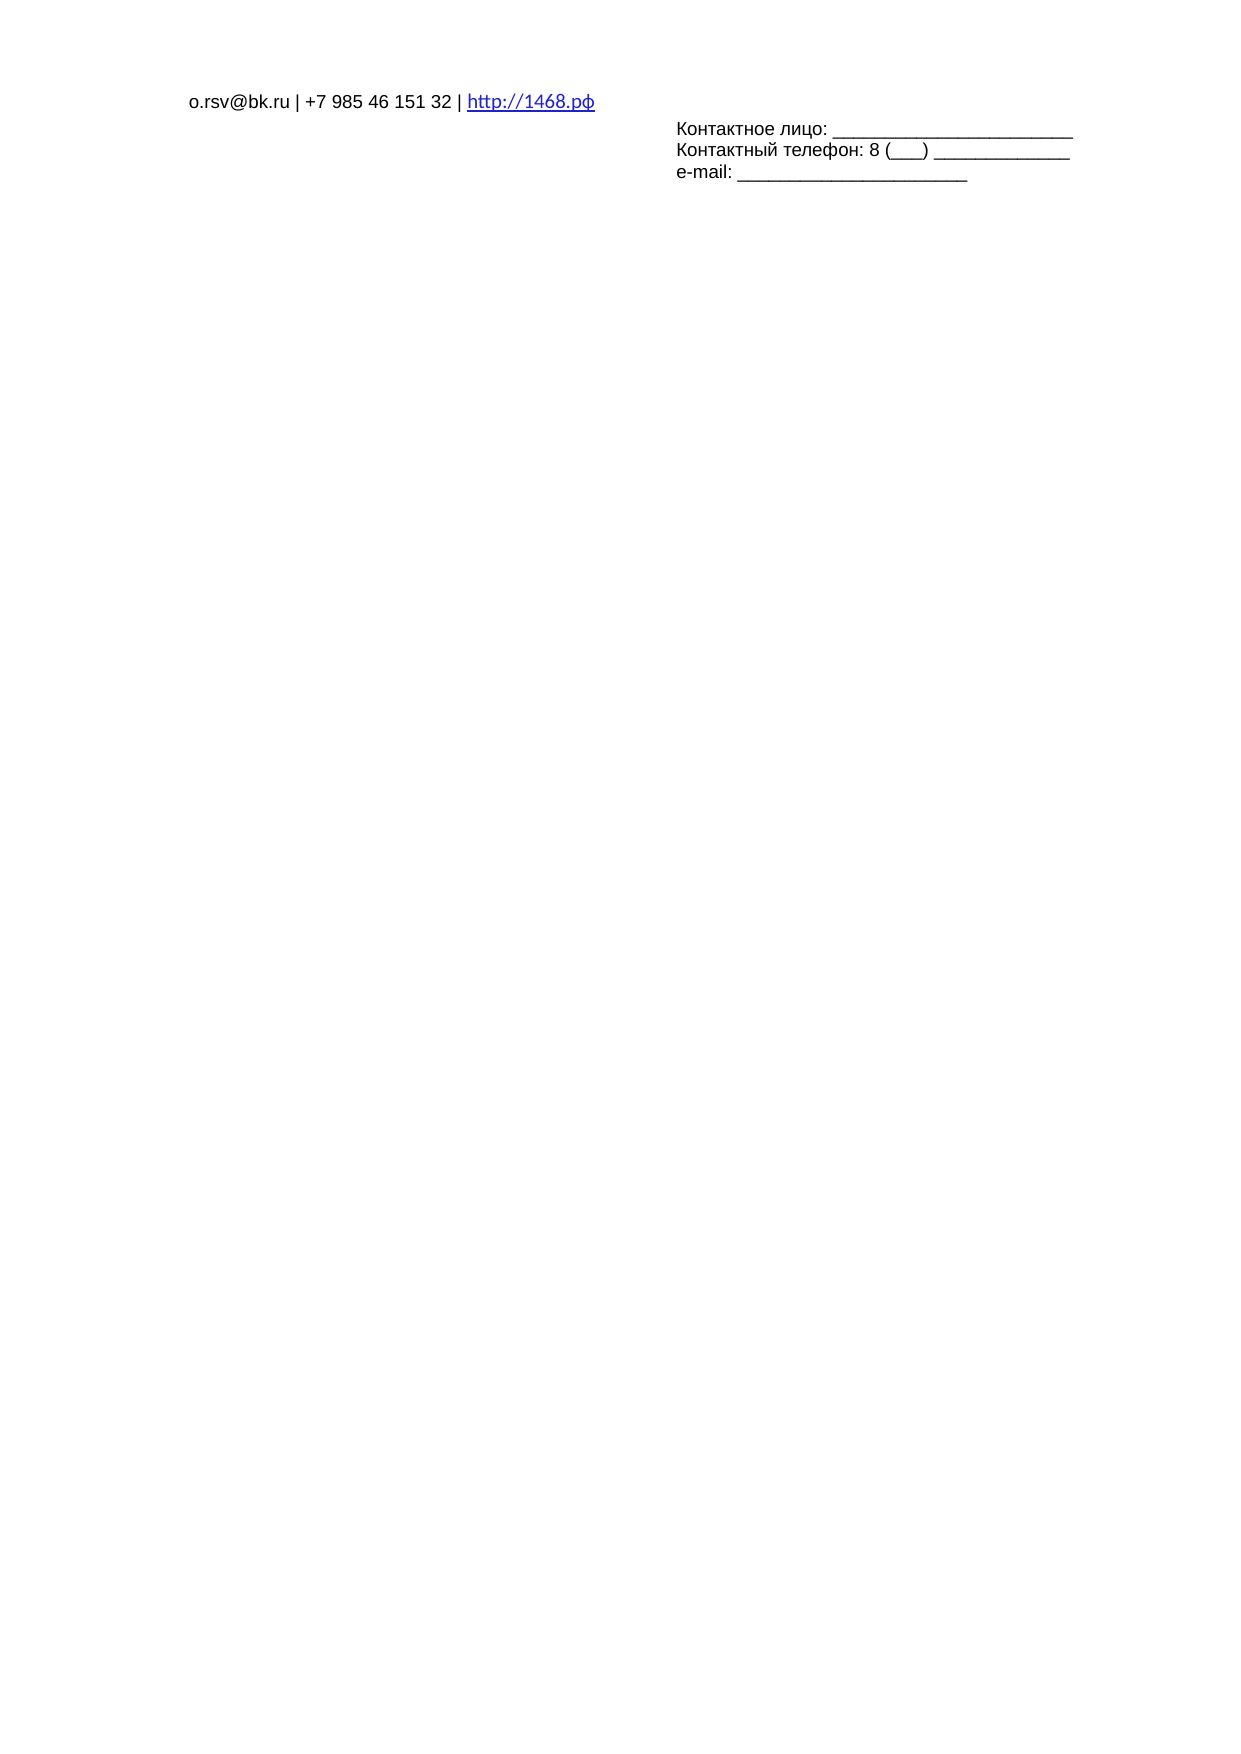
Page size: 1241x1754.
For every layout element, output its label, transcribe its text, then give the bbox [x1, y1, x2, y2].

table_header o.rsv@bk.ru | +7 985 46 151 32 | http://1468.рф [177, 89, 665, 182]
table_header Контактное лицо: _______________________ Контактный телефон: 8 (___) _____________ e-mail: ______________________ [665, 89, 1152, 182]
